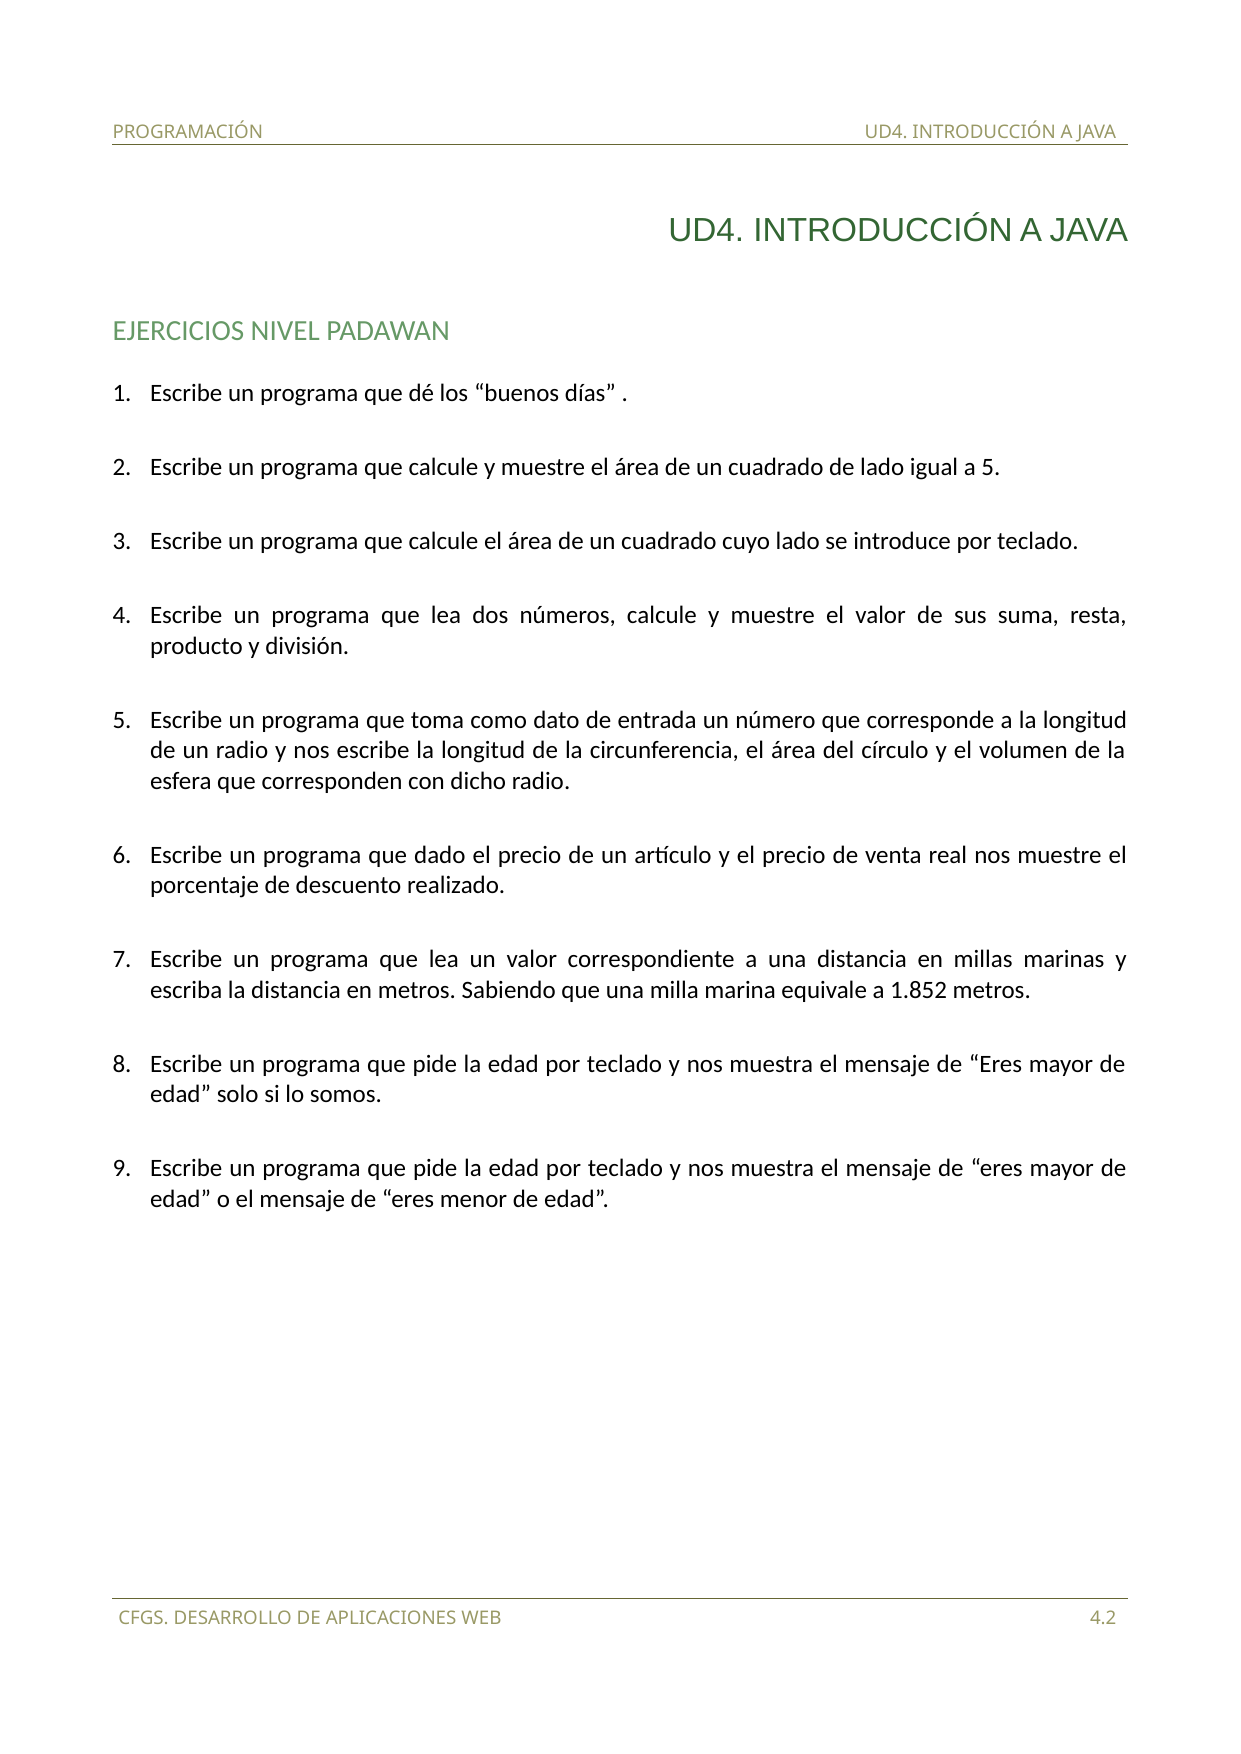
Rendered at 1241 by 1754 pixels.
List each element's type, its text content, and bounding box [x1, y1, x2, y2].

list Escribe un programa que lea un valor correspondiente a una distancia en millas marinas y escriba la distancia en metros. Sabiendo que una milla marina equivale a 1.852 metros. [112, 943, 1128, 1004]
list Escribe un programa que lea dos números, calcule y muestre el valor de sus suma, resta, producto y división. [112, 599, 1128, 661]
subtitle Ejercicios NIVEL PADAWAN [112, 312, 1128, 347]
list Escribe un programa que pide la edad por teclado y nos muestra el mensaje de “eres mayor de edad” o el mensaje de “eres menor de edad”. [112, 1152, 1128, 1213]
list Escribe un programa que dé los “buenos días” . [112, 378, 1128, 408]
list Escribe un programa que pide la edad por teclado y nos muestra el mensaje de “Eres mayor de edad” solo si lo somos. [112, 1048, 1128, 1109]
list Escribe un programa que dado el precio de un artículo y el precio de venta real nos muestre el porcentaje de descuento realizado. [112, 839, 1128, 900]
text UD4. Introducción a java [112, 210, 1128, 249]
list Escribe un programa que calcule el área de un cuadrado cuyo lado se introduce por teclado. [112, 526, 1128, 556]
list Escribe un programa que toma como dato de entrada un número que corresponde a la longitud de un radio y nos escribe la longitud de la circunferencia, el área del círculo y el volumen de la esfera que corresponden con dicho radio. [112, 704, 1128, 796]
list Escribe un programa que calcule y muestre el área de un cuadrado de lado igual a 5. [112, 452, 1128, 482]
